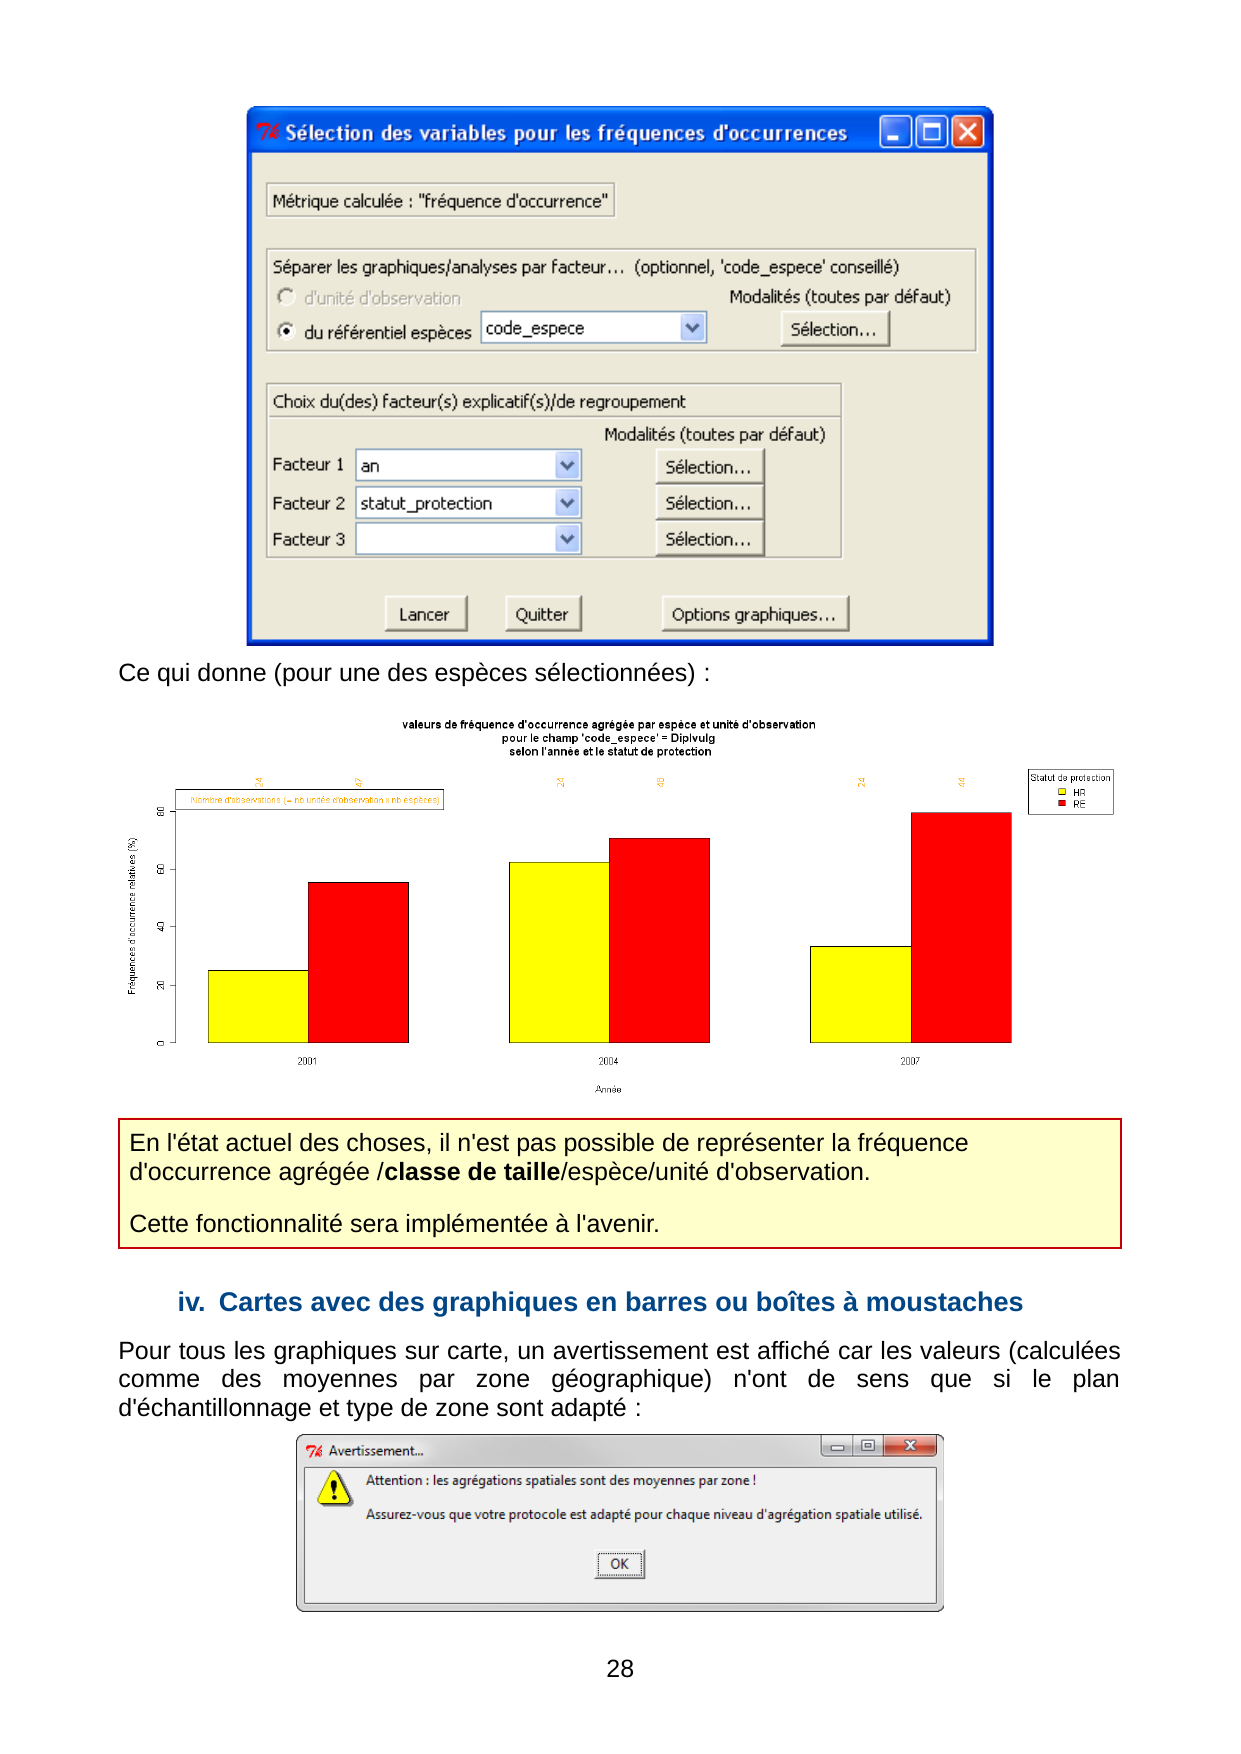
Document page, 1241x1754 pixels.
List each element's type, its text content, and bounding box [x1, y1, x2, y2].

picture [118, 698, 1123, 1100]
picture [296, 1434, 944, 1612]
text Cette fonctionnalité sera implémentée à l'avenir. [120, 1198, 1120, 1247]
text Pour tous les graphiques sur carte, un avertissement est affiché car les valeurs (calculées comme des moyennes par zone géographique) n'ont de sens que si le plan d'échantillonnage et type de zone sont adapté : [118, 1336, 1122, 1422]
text En l'état actuel des choses, il n'est pas possible de représenter la fréquence d'occurrence agrégée /classe de taille/espèce/unité d'observation. [120, 1120, 1120, 1186]
text Ce qui donne (pour une des espèces sélectionnées) : [118, 658, 1122, 686]
subtitle Cartes avec des graphiques en barres ou boîtes à moustaches [177, 1286, 1122, 1317]
picture [246, 106, 994, 646]
